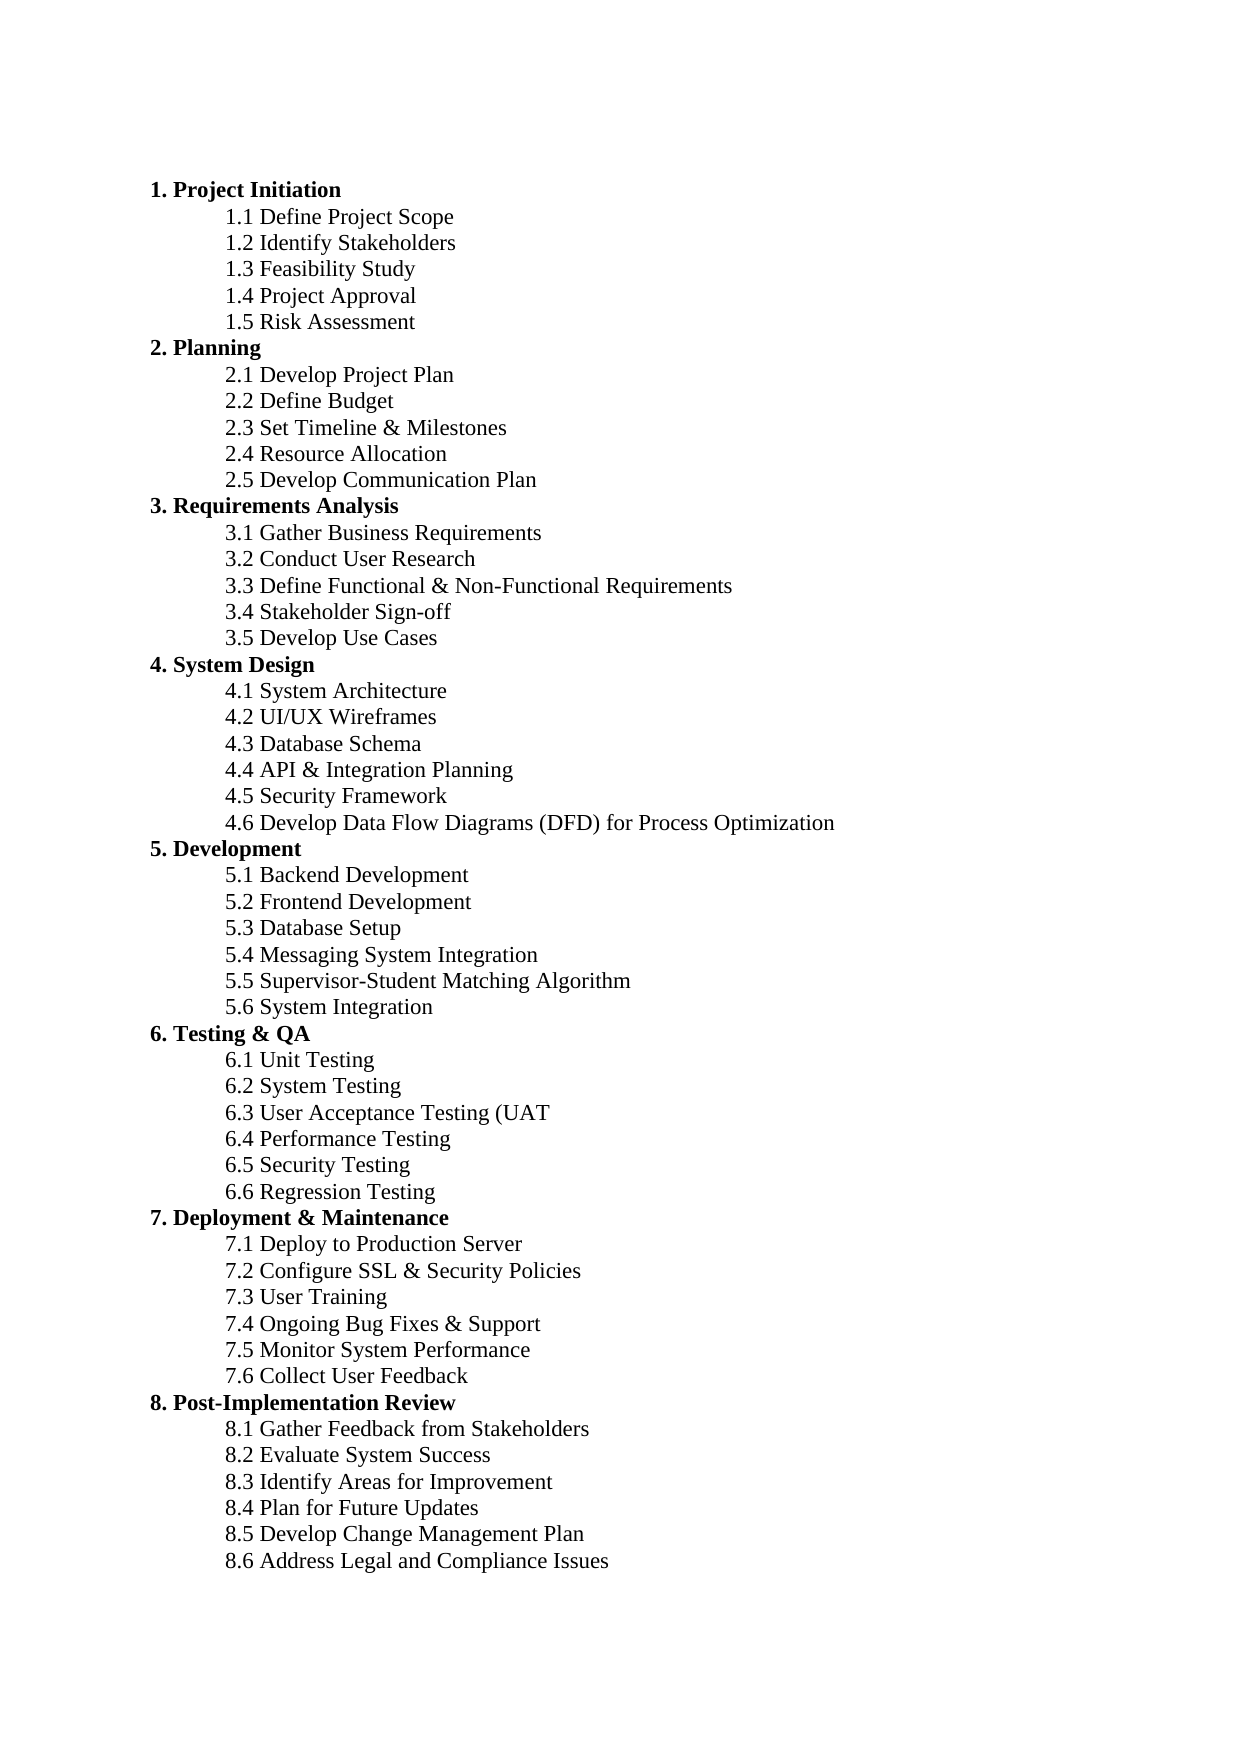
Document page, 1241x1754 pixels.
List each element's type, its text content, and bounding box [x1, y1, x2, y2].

text 1.2 Identify Stakeholders [225, 229, 1090, 255]
text 7.2 Configure SSL & Security Policies [225, 1257, 1090, 1283]
text 3.5 Develop Use Cases [225, 624, 1090, 651]
text 2.2 Define Budget [225, 387, 1090, 413]
text 4.6 Develop Data Flow Diagrams (DFD) for Process Optimization [225, 809, 1090, 835]
text 8. Post-Implementation Review [150, 1389, 1090, 1415]
text 8.1 Gather Feedback from Stakeholders [225, 1415, 1090, 1441]
text 2.1 Develop Project Plan [225, 361, 1090, 387]
text 5.3 Database Setup [225, 914, 1090, 941]
text 1.5 Risk Assessment [225, 308, 1090, 334]
text 5.6 System Integration [225, 993, 1090, 1020]
text 7.6 Collect User Feedback [225, 1362, 1090, 1389]
text 7.5 Monitor System Performance [225, 1336, 1090, 1362]
text 3.4 Stakeholder Sign-off [225, 598, 1090, 624]
text 5.4 Messaging System Integration [225, 941, 1090, 967]
text 8.6 Address Legal and Compliance Issues [225, 1547, 1090, 1573]
text 6.1 Unit Testing [225, 1046, 1090, 1072]
text 4.4 API & Integration Planning [225, 756, 1090, 782]
text 7.3 User Training [225, 1283, 1090, 1309]
text 5. Development [150, 835, 1090, 862]
text 8.2 Evaluate System Success [225, 1441, 1090, 1468]
text 6.4 Performance Testing [225, 1125, 1090, 1151]
text 4. System Design [150, 651, 1090, 677]
text 3.1 Gather Business Requirements [225, 519, 1090, 545]
text 4.3 Database Schema [225, 730, 1090, 756]
text 5.1 Backend Development [225, 862, 1090, 888]
text 4.1 System Architecture [225, 677, 1090, 703]
text 3. Requirements Analysis [150, 493, 1090, 519]
text 6. Testing & QA [150, 1020, 1090, 1046]
text 8.4 Plan for Future Updates [225, 1494, 1090, 1520]
text 1.3 Feasibility Study [225, 255, 1090, 282]
text 6.6 Regression Testing [225, 1178, 1090, 1204]
text 5.2 Frontend Development [225, 888, 1090, 914]
text 2.4 Resource Allocation [225, 440, 1090, 466]
text 7.4 Ongoing Bug Fixes & Support [225, 1309, 1090, 1336]
text 1. Project Initiation [150, 176, 1090, 203]
text 3.3 Define Functional & Non-Functional Requirements [225, 572, 1090, 598]
text 5.5 Supervisor-Student Matching Algorithm [225, 967, 1090, 993]
text 1.1 Define Project Scope [225, 203, 1090, 229]
text 8.5 Develop Change Management Plan [225, 1520, 1090, 1547]
text 4.5 Security Framework [225, 782, 1090, 809]
text 2.3 Set Timeline & Milestones [225, 413, 1090, 440]
text 3.2 Conduct User Research [225, 545, 1090, 572]
text 6.5 Security Testing [225, 1151, 1090, 1178]
text 6.3 User Acceptance Testing (UAT [225, 1099, 1090, 1125]
text 7. Deployment & Maintenance [150, 1204, 1090, 1231]
text 2. Planning [150, 334, 1090, 361]
text 1.4 Project Approval [225, 282, 1090, 308]
text 2.5 Develop Communication Plan [225, 466, 1090, 493]
text 7.1 Deploy to Production Server [225, 1231, 1090, 1257]
text 6.2 System Testing [225, 1072, 1090, 1099]
text 8.3 Identify Areas for Improvement [225, 1468, 1090, 1494]
text 4.2 UI/UX Wireframes [225, 703, 1090, 730]
